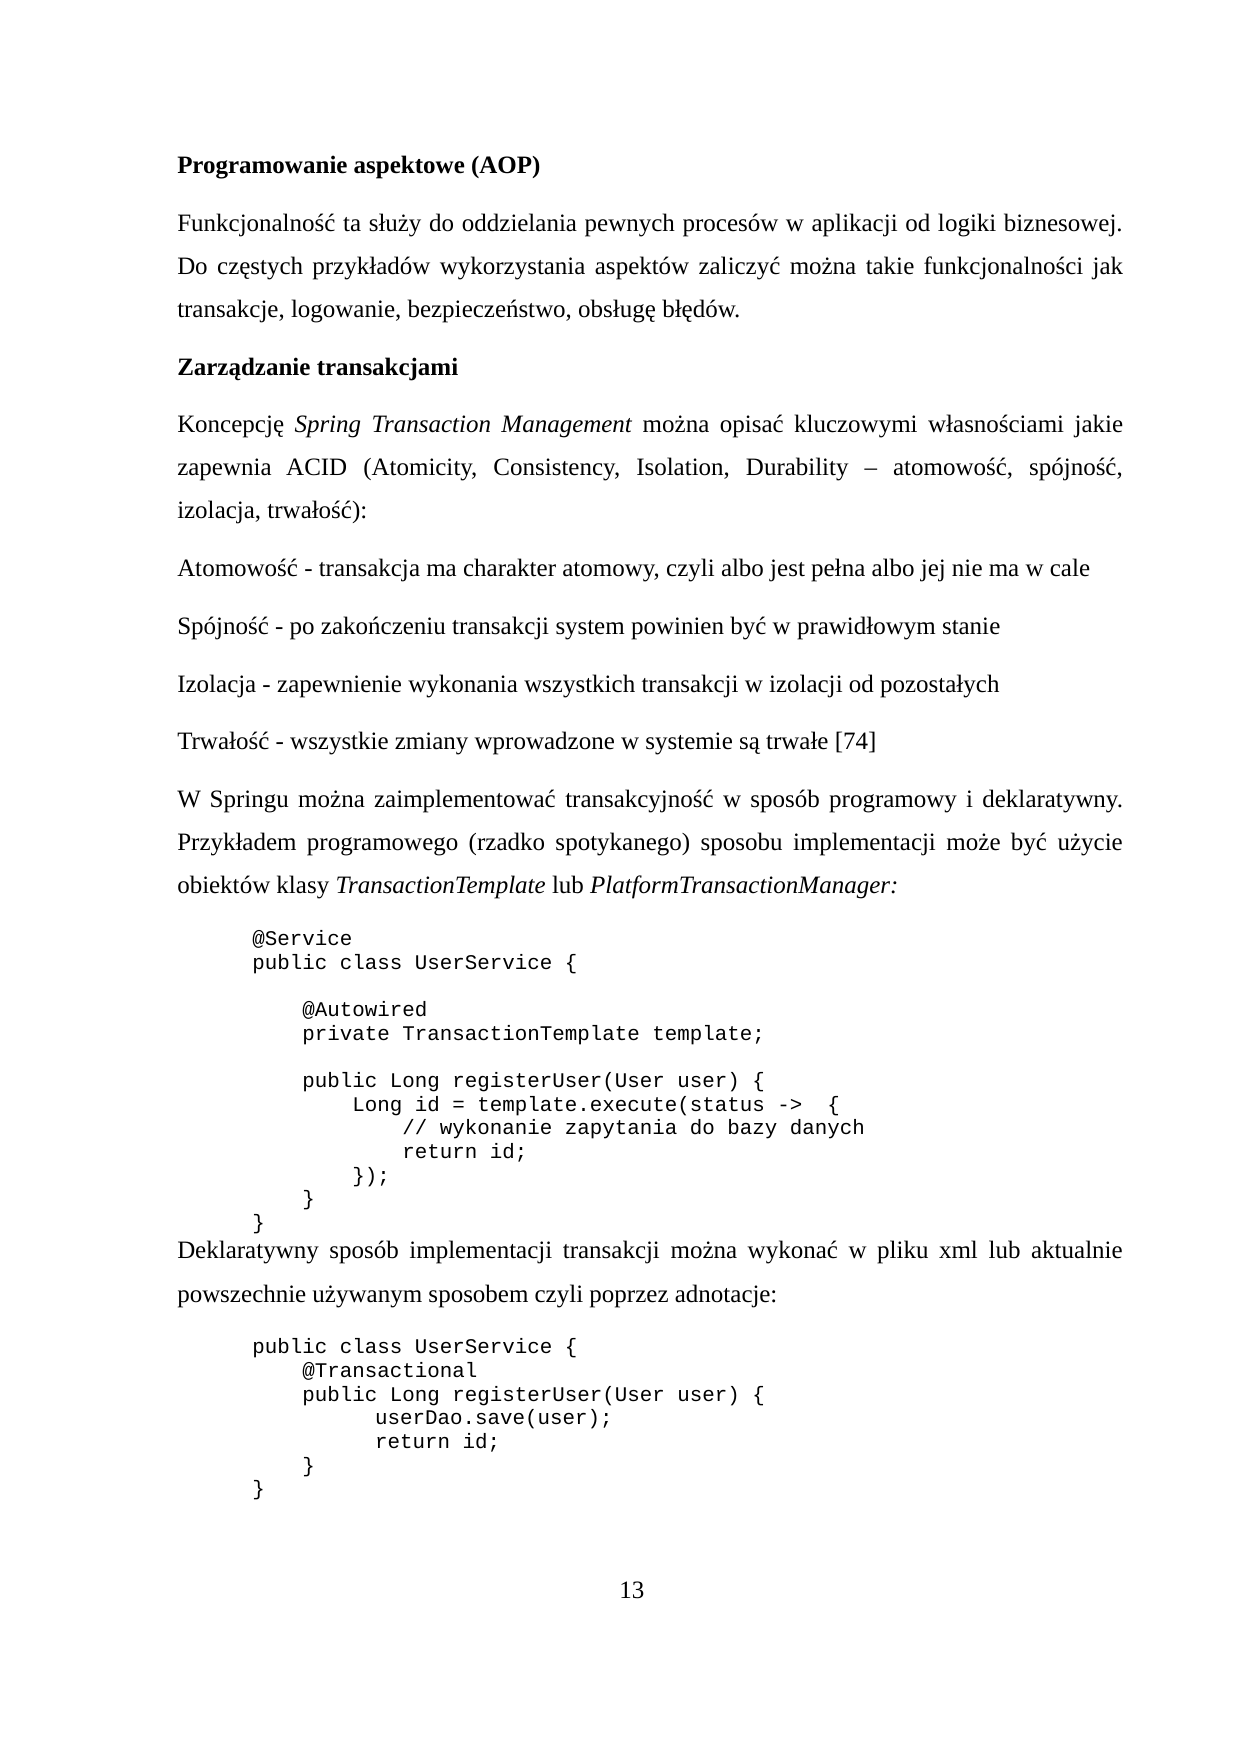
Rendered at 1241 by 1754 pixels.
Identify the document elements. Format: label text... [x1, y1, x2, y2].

text W Springu można zaimplementować transakcyjność w sposób programowy i deklaratywny. Przykładem programowego (rzadko spotykanego) sposobu implementacji może być użycie obiektów klasy TransactionTemplate lub PlatformTransactionManager: [177, 784, 1123, 899]
text Long id = template.execute(status -> { [252, 1094, 1123, 1117]
text Atomowość - transakcja ma charakter atomowy, czyli albo jest pełna albo jej nie ma w cale [177, 553, 1123, 582]
text userDao.save(user); [325, 1407, 1123, 1431]
text return id; [252, 1141, 1123, 1164]
text private TransactionTemplate template; [252, 1023, 1123, 1046]
text public Long registerUser(User user) { [252, 1070, 1123, 1094]
text // wykonanie zapytania do bazy danych [252, 1117, 1123, 1141]
text public class UserService { [252, 952, 1123, 975]
text Izolacja - zapewnienie wykonania wszystkich transakcji w izolacji od pozostałych [177, 669, 1123, 697]
text @Transactional [252, 1360, 1123, 1384]
text Spójność - po zakończeniu transakcji system powinien być w prawidłowym stanie [177, 611, 1123, 640]
text Deklaratywny sposób implementacji transakcji można wykonać w pliku xml lub aktualnie powszechnie używanym sposobem czyli poprzez adnotacje: [177, 1236, 1123, 1307]
text @Autowired [252, 999, 1123, 1023]
text Trwałość - wszystkie zmiany wprowadzone w systemie są trwałe [74] [177, 726, 1123, 755]
text public class UserService { [252, 1336, 1123, 1360]
text Programowanie aspektowe (AOP) [177, 150, 1123, 179]
text }); [252, 1164, 1123, 1188]
text } [252, 1478, 1123, 1502]
text Funkcjonalność ta służy do oddzielania pewnych procesów w aplikacji od logiki biznesowej. Do częstych przykładów wykorzystania aspektów zaliczyć można takie funkcjonalności jak transakcje, logowanie, bezpieczeństwo, obsługę błędów. [177, 208, 1123, 323]
text @Service [252, 928, 1123, 952]
text Koncepcję Spring Transaction Management można opisać kluczowymi własnościami jakie zapewnia ACID (Atomicity, Consistency, Isolation, Durability – atomowość, spójność, izolacja, trwałość): [177, 409, 1123, 524]
text } [252, 1188, 1123, 1212]
text public Long registerUser(User user) { [252, 1384, 1123, 1407]
text Zarządzanie transakcjami [177, 352, 1123, 380]
text } [252, 1454, 1123, 1478]
text } [252, 1212, 1123, 1236]
text return id; [325, 1431, 1123, 1454]
